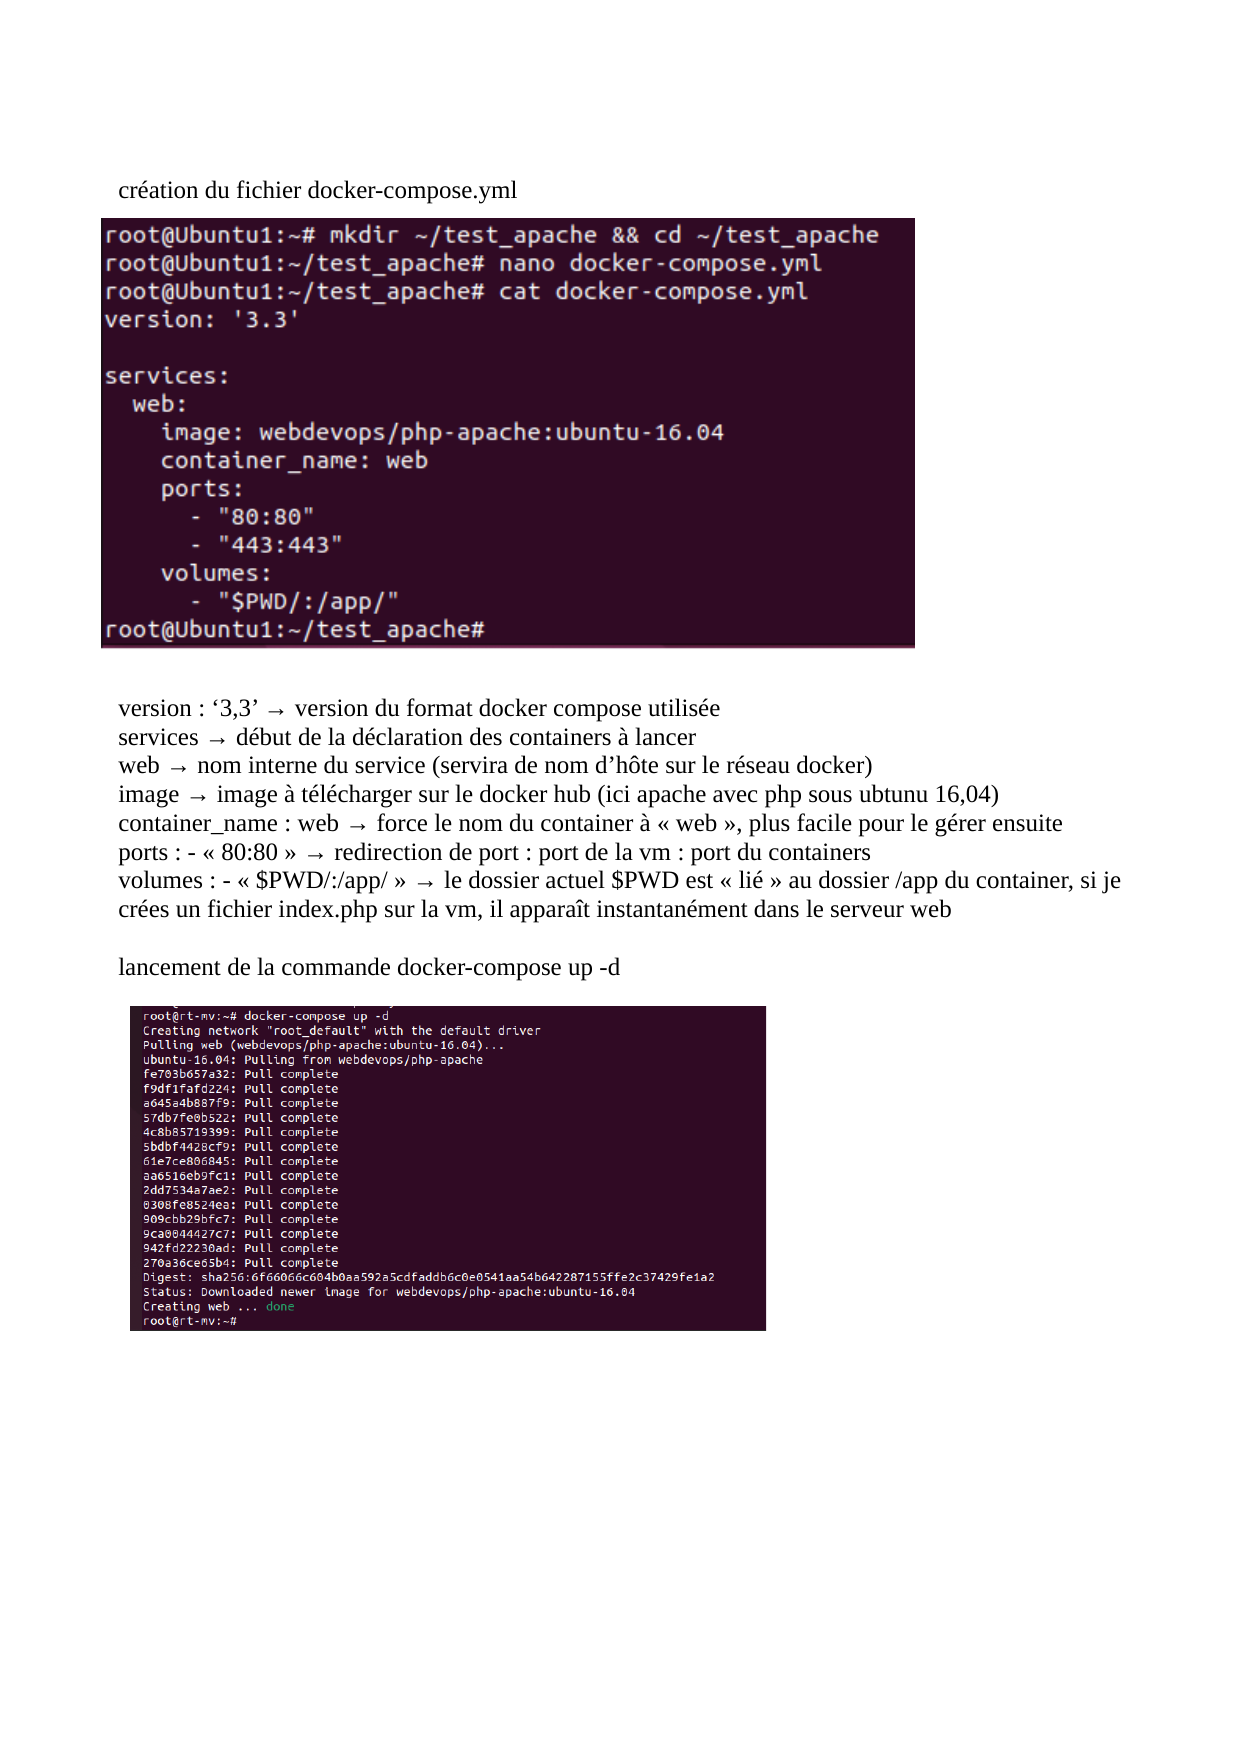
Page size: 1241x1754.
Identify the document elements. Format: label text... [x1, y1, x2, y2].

picture [101, 218, 915, 650]
text création du fichier docker-compose.yml [118, 176, 1122, 204]
picture [130, 1006, 767, 1331]
text lancement de la commande docker-compose up -d [118, 952, 1122, 981]
text container_name : web → force le nom du container à « web », plus facile pour le gérer ensuite [118, 808, 1122, 837]
text services → début de la déclaration des containers à lancer [118, 722, 1122, 751]
text volumes : - « $PWD/:/app/ » → le dossier actuel $PWD est « lié » au dossier /app du container, si je crées un fichier index.php sur la vm, il apparaît instantanément dans le serveur web [118, 866, 1122, 923]
text ports : - « 80:80 » → redirection de port : port de la vm : port du containers [118, 837, 1122, 866]
text image → image à télécharger sur le docker hub (ici apache avec php sous ubtunu 16,04) [118, 779, 1122, 808]
text version : ‘3,3’ → version du format docker compose utilisée [118, 693, 1122, 722]
text web → nom interne du service (servira de nom d’hôte sur le réseau docker) [118, 751, 1122, 779]
